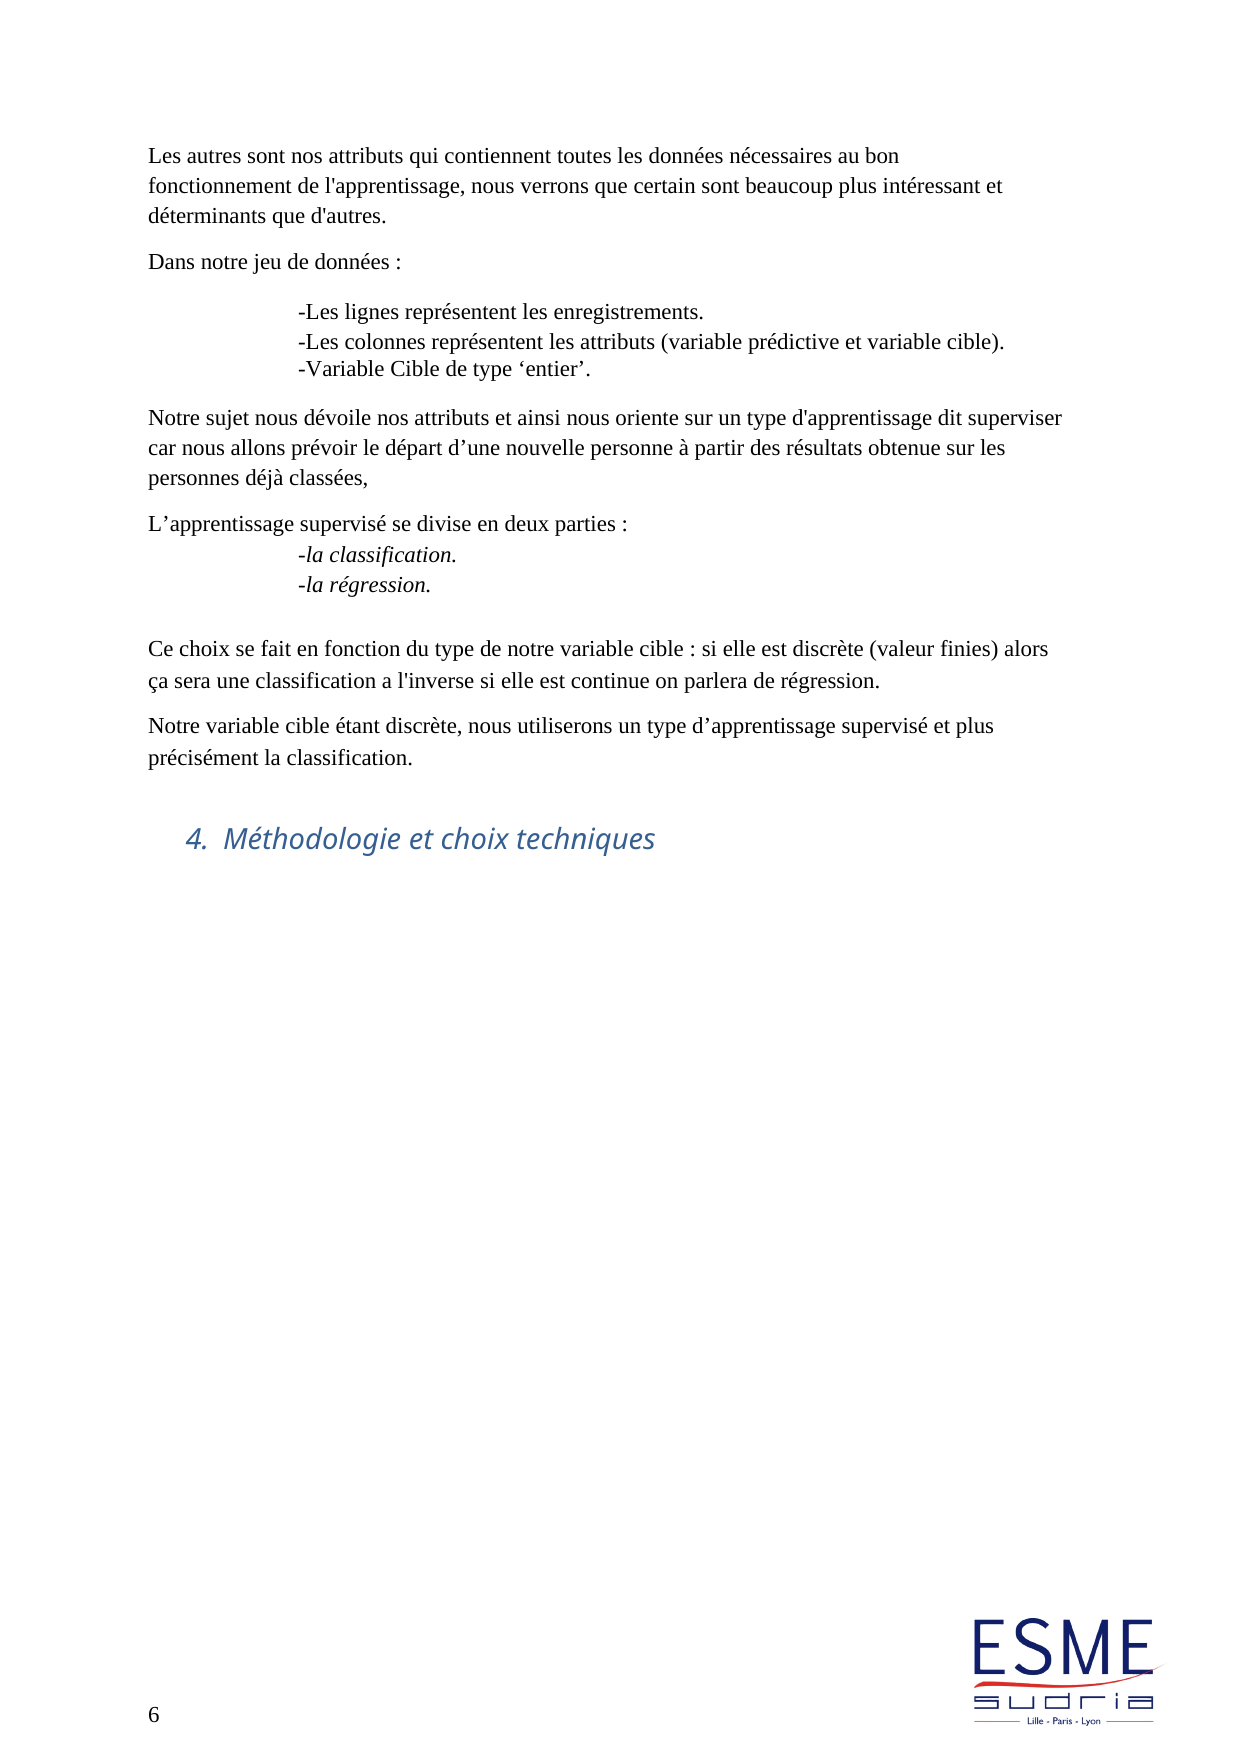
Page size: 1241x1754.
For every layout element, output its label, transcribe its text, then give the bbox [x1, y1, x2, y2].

text Dans notre jeu de données : [148, 248, 1090, 274]
text Les autres sont nos attributs qui contiennent toutes les données nécessaires au bon fonctionnement de l'apprentissage, nous verrons que certain sont beaucoup plus intéressant et déterminants que d'autres. [148, 142, 1005, 228]
text Notre sujet nous dévoile nos attributs et ainsi nous oriente sur un type d'apprentissage dit superviser car nous allons prévoir le départ d’une nouvelle personne à partir des résultats obtenue sur les personnes déjà classées, [148, 404, 1063, 490]
subtitle Méthodologie et choix techniques [185, 818, 1090, 858]
text -la régression. [223, 571, 1090, 597]
text L’apprentissage supervisé se divise en deux parties : [148, 510, 1090, 536]
text Notre variable cible étant discrète, nous utiliserons un type d’apprentissage supervisé et plus précisément la classification. [148, 712, 996, 770]
text -Variable Cible de type ‘entier’. [223, 355, 1090, 381]
text Ce choix se fait en fonction du type de notre variable cible : si elle est discrète (valeur finies) alors ça sera une classification a l'inverse si elle est continue on parlera de régression. [148, 635, 1076, 694]
picture [974, 1618, 1167, 1726]
text -Les colonnes représentent les attributs (variable prédictive et variable cible). [223, 328, 1090, 354]
text -la classification. [223, 541, 1090, 567]
text -Les lignes représentent les enregistrements. [223, 298, 1090, 324]
